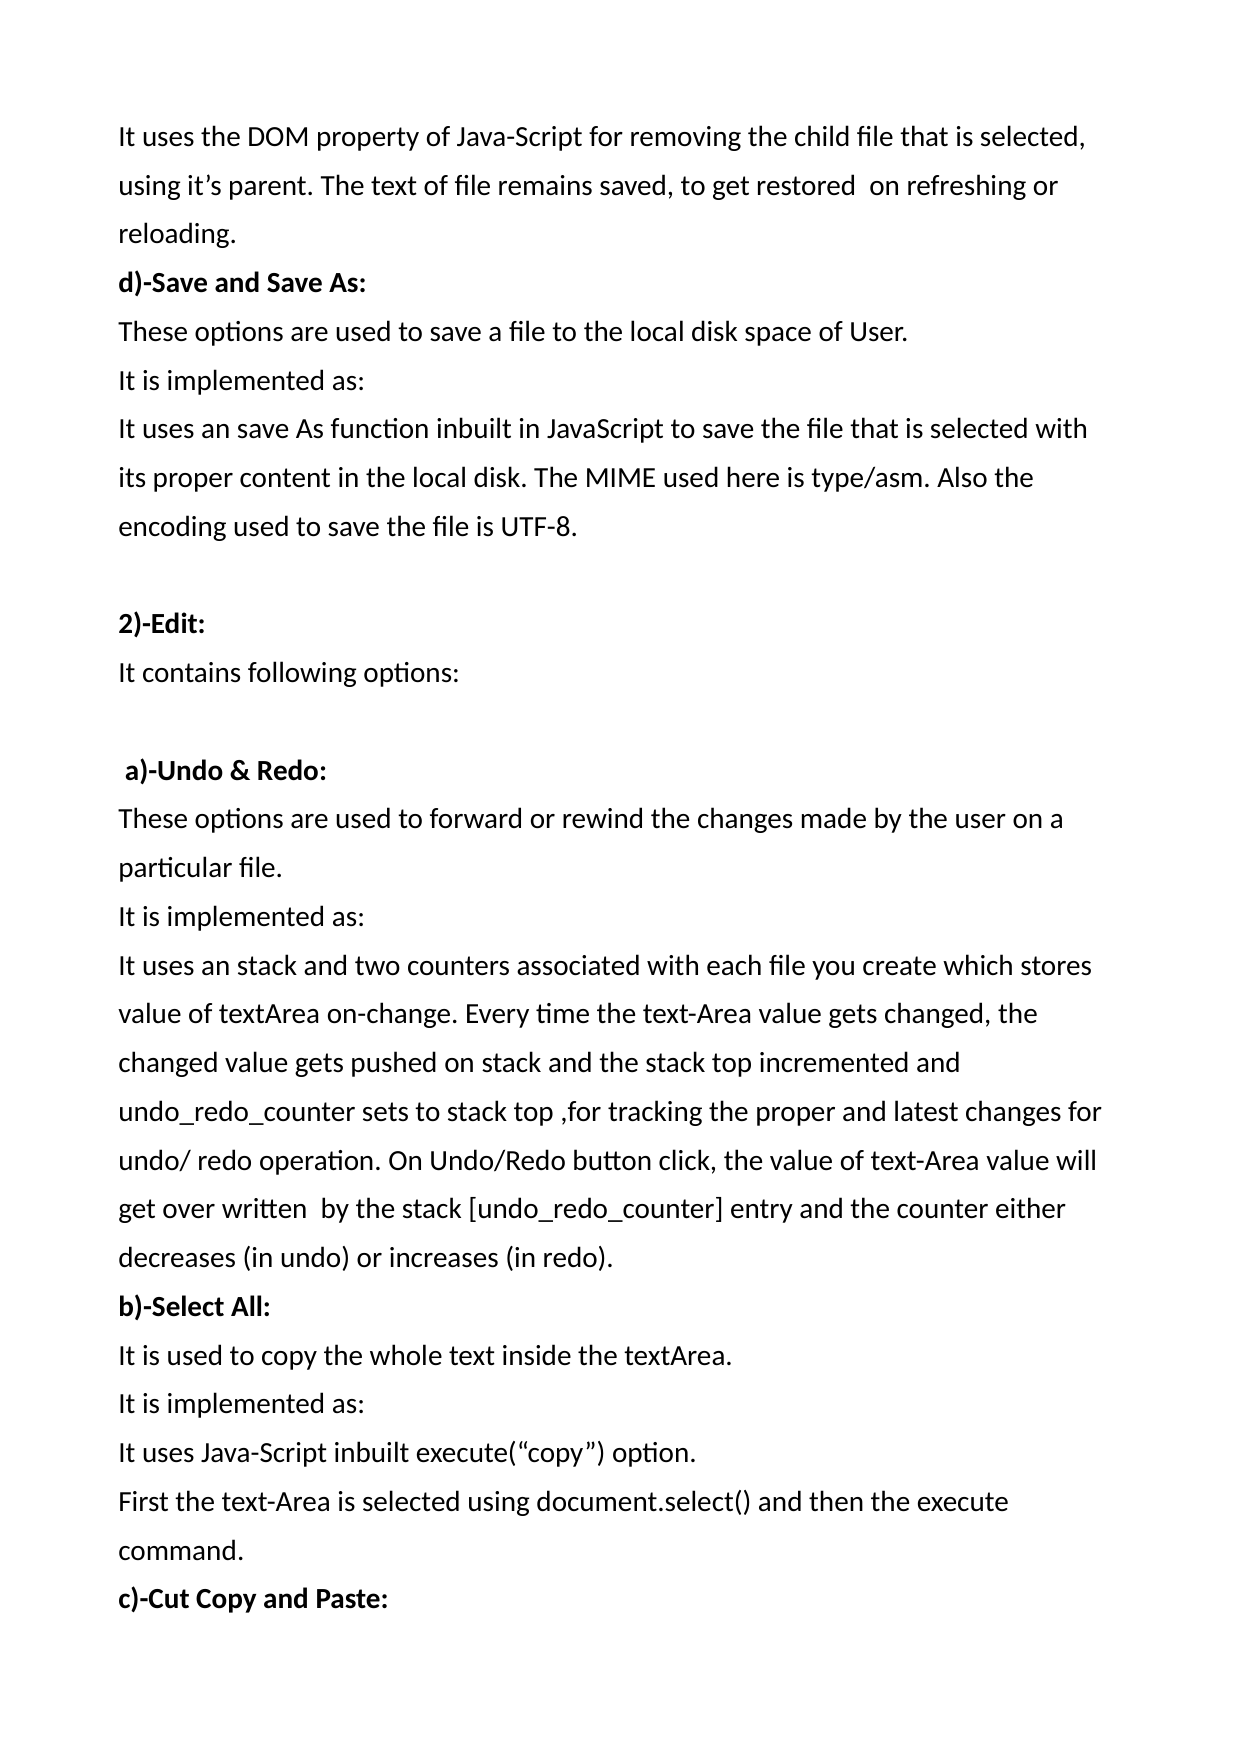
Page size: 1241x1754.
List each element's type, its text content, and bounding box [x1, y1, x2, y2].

text It is implemented as: [118, 362, 1122, 397]
text b)-Select All: [118, 1288, 1122, 1324]
text It uses the DOM property of Java-Script for removing the child file that is selected, using it’s parent. The text of file remains saved, to get restored on refreshing or reloading. [118, 118, 1122, 251]
text c)-Cut Copy and Paste: [118, 1581, 1122, 1616]
text It is used to copy the whole text inside the textArea. [118, 1337, 1122, 1372]
text It uses Java-Script inbuilt execute(“copy”) option. [118, 1434, 1122, 1470]
text These options are used to save a file to the local disk space of User. [118, 313, 1122, 349]
text d)-Save and Save As: [118, 264, 1122, 300]
text It uses an stack and two counters associated with each file you create which stores value of textArea on-change. Every time the text-Area value gets changed, the changed value gets pushed on stack and the stack top incremented and undo_redo_counter sets to stack top ,for tracking the proper and latest changes for undo/ redo operation. On Undo/Redo button click, the value of text-Area value will get over written by the stack [undo_redo_counter] entry and the counter either decreases (in undo) or increases (in redo). [118, 947, 1122, 1275]
text It is implemented as: [118, 898, 1122, 934]
text First the text-Area is selected using document.select() and then the execute command. [118, 1483, 1122, 1567]
text It uses an save As function inbuilt in JavaScript to save the file that is selected with its proper content in the local disk. The MIME used here is type/asm. Also the encoding used to save the file is UTF-8. [118, 411, 1122, 544]
text a)-Undo & Redo: [118, 752, 1122, 787]
text These options are used to forward or rewind the changes made by the user on a particular file. [118, 801, 1122, 885]
text 2)-Edit: [118, 606, 1122, 641]
text It contains following options: [118, 654, 1122, 690]
text It is implemented as: [118, 1386, 1122, 1421]
